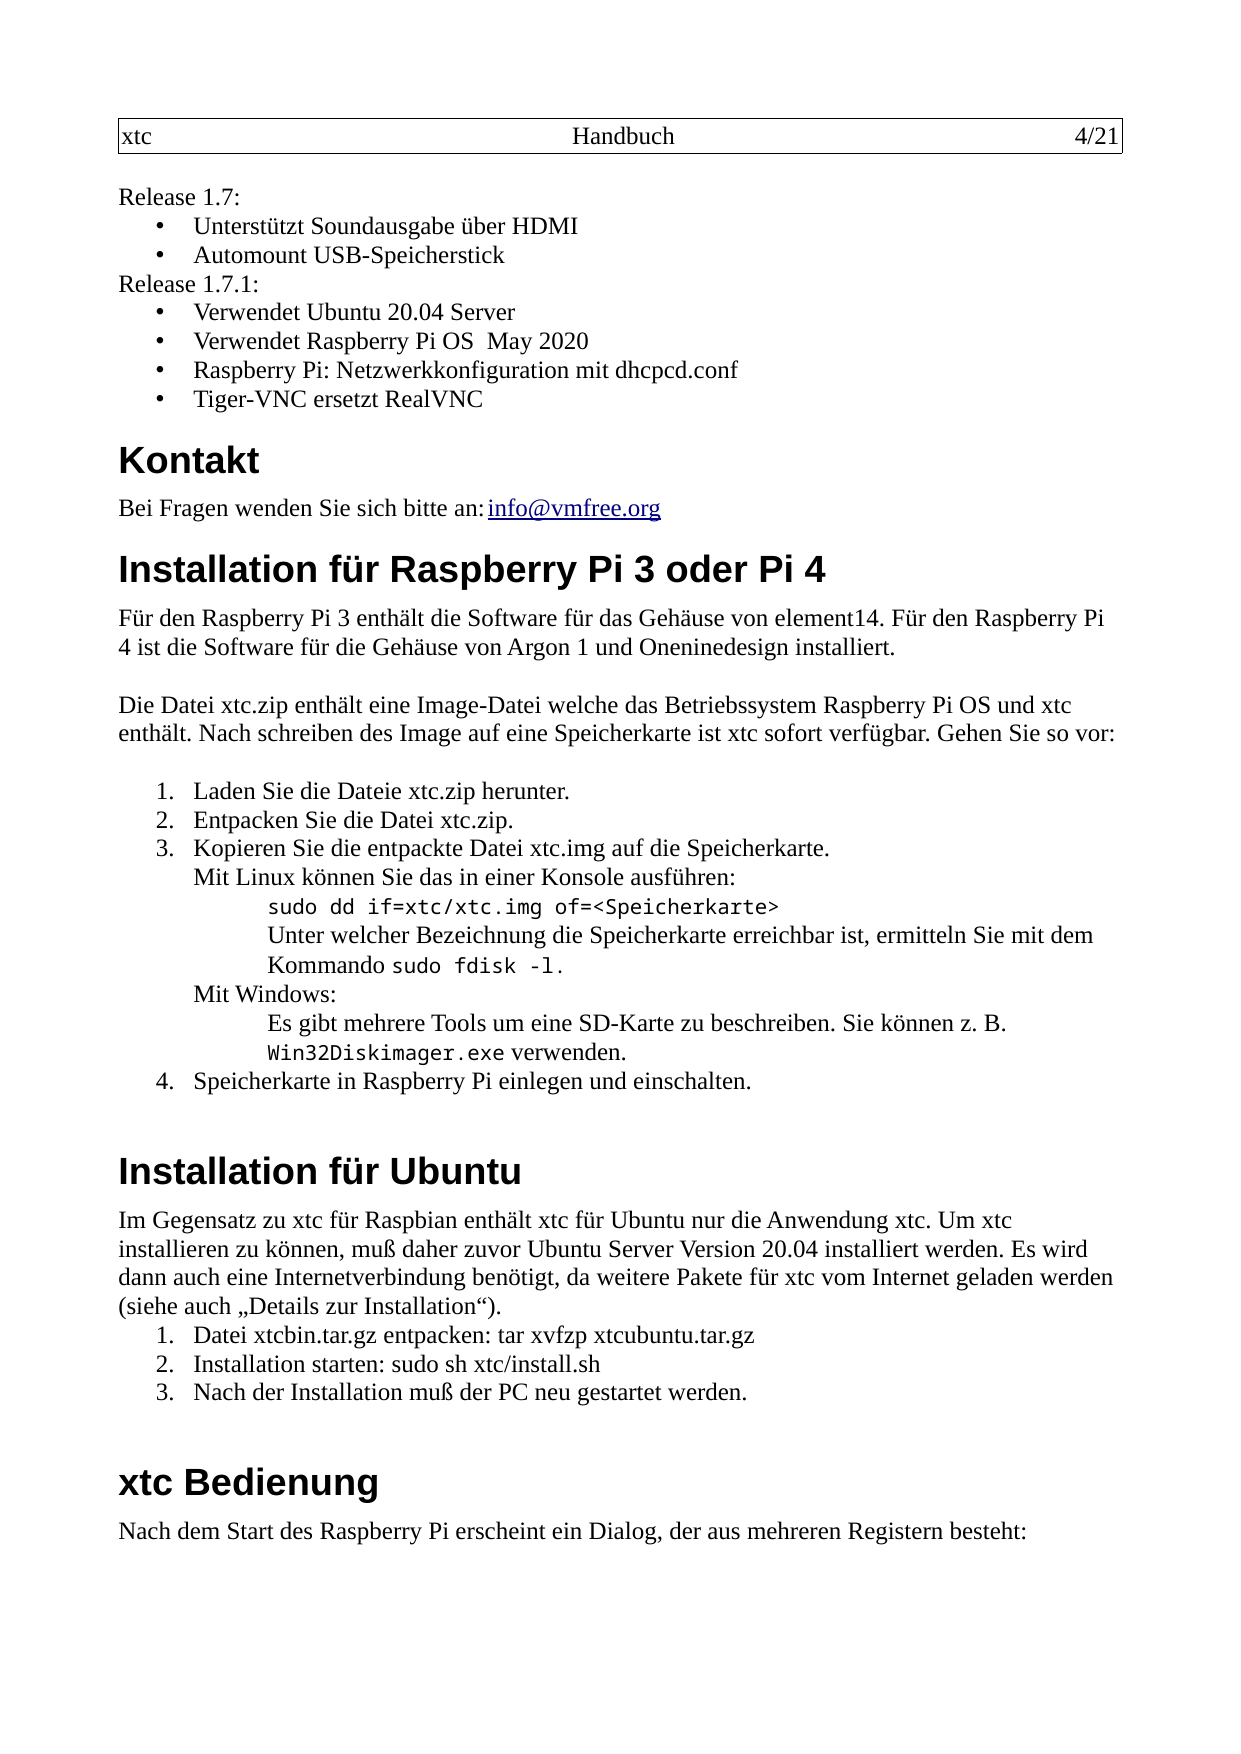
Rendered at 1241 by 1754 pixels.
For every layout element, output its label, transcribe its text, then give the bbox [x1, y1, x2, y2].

text Im Gegensatz zu xtc für Raspbian enthält xtc für Ubuntu nur die Anwendung xtc. Um xtc installieren zu können, muß daher zuvor Ubuntu Server Version 20.04 installiert werden. Es wird dann auch eine Internetverbindung benötigt, da weitere Pakete für xtc vom Internet geladen werden [118, 1205, 1122, 1291]
text Release 1.7: [118, 182, 1122, 211]
list Entpacken Sie die Datei xtc.zip. [156, 805, 1122, 833]
list Verwendet Ubuntu 20.04 Server [156, 297, 1122, 326]
list Unterstützt Soundausgabe über HDMI [156, 211, 1122, 240]
text Die Datei xtc.zip enthält eine Image-Datei welche das Betriebssystem Raspberry Pi OS und xtc enthält. Nach schreiben des Image auf eine Speicherkarte ist xtc sofort verfügbar. Gehen Sie so vor: [118, 690, 1122, 747]
list Kopieren Sie die entpackte Datei xtc.img auf die Speicherkarte. Mit Linux können Sie das in einer Konsole ausführen: sudo dd if=xtc/xtc.img of=<Speicherkarte> Unter welcher Bezeichnung die Speicherkarte erreichbar ist, ermitteln Sie mit dem Kommando sudo fdisk -l. Mit Windows: Es gibt mehrere Tools um eine SD-Karte zu beschreiben. Sie können z. B. Win32Diskimager.exe verwenden. [156, 833, 1122, 1066]
list Tiger-VNC ersetzt RealVNC [156, 384, 1122, 412]
text Release 1.7.1: [118, 269, 1122, 297]
list Verwendet Raspberry Pi OS May 2020 [156, 326, 1122, 355]
text Für den Raspberry Pi 3 enthält die Software für das Gehäuse von element14. Für den Raspberry Pi 4 ist die Software für die Gehäuse von Argon 1 und Oneninedesign installiert. [118, 603, 1122, 661]
text (siehe auch „Details zur Installation“). [118, 1291, 1122, 1320]
subtitle Kontakt [118, 437, 1122, 481]
subtitle xtc Bedienung [118, 1460, 1122, 1504]
list Speicherkarte in Raspberry Pi einlegen und einschalten. [156, 1066, 1122, 1095]
list Nach der Installation muß der PC neu gestartet werden. [156, 1377, 1122, 1406]
list Laden Sie die Dateie xtc.zip herunter. [156, 776, 1122, 805]
text Nach dem Start des Raspberry Pi erscheint ein Dialog, der aus mehreren Registern besteht: [118, 1516, 1122, 1545]
text Bei Fragen wenden Sie sich bitte an: info@vmfree.org [118, 493, 1122, 522]
list Installation starten: sudo sh xtc/install.sh [156, 1349, 1122, 1377]
subtitle Installation für Raspberry Pi 3 oder Pi 4 [118, 547, 1122, 591]
subtitle Installation für Ubuntu [118, 1149, 1122, 1192]
list Raspberry Pi: Netzwerkkonfiguration mit dhcpcd.conf [156, 355, 1122, 384]
list Automount USB-Speicherstick [156, 240, 1122, 269]
list Datei xtcbin.tar.gz entpacken: tar xvfzp xtcubuntu.tar.gz [156, 1320, 1122, 1349]
